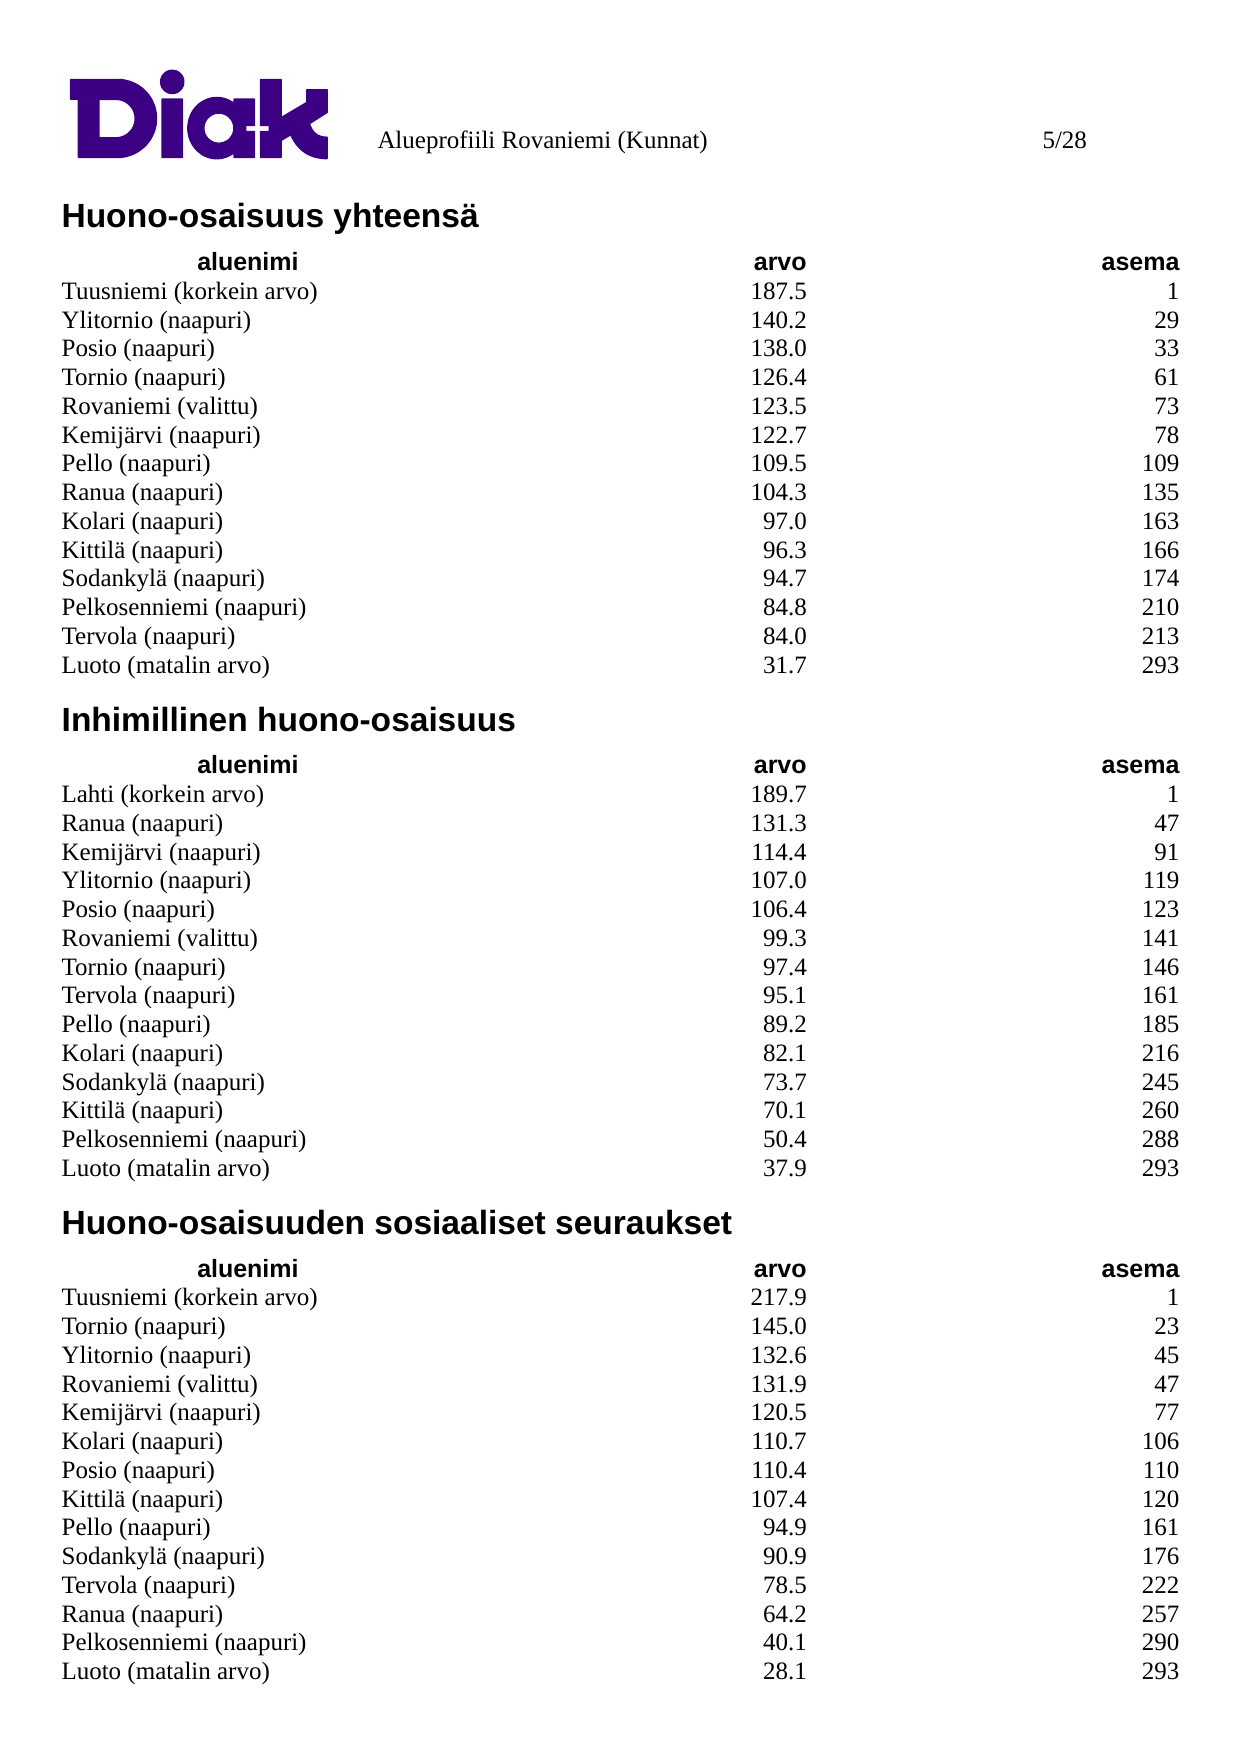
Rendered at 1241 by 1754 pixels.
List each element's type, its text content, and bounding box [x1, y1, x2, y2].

table_cell 110 [806, 1455, 1179, 1484]
table_cell Ranua (naapuri) [61, 808, 434, 837]
table_cell 114.4 [434, 837, 806, 866]
table_cell 45 [806, 1340, 1179, 1369]
table_cell 187.5 [434, 276, 806, 305]
table_cell 50.4 [434, 1124, 806, 1153]
table_cell 135 [806, 477, 1179, 506]
table_cell 107.4 [434, 1484, 806, 1512]
table_cell Tervola (naapuri) [61, 981, 434, 1009]
table_cell 89.2 [434, 1009, 806, 1038]
table_cell Pelkosenniemi (naapuri) [61, 1124, 434, 1153]
table_cell 61 [806, 362, 1179, 391]
table_cell Tervola (naapuri) [61, 1570, 434, 1599]
table_cell Posio (naapuri) [61, 894, 434, 923]
table_cell 73 [806, 391, 1179, 420]
table_header arvo [434, 247, 806, 276]
table_cell 217.9 [434, 1283, 806, 1311]
table_cell 37.9 [434, 1153, 806, 1182]
table_cell 245 [806, 1067, 1179, 1096]
table_cell 185 [806, 1009, 1179, 1038]
table_cell Rovaniemi (valittu) [61, 1369, 434, 1397]
table_cell 161 [806, 981, 1179, 1009]
table_cell 70.1 [434, 1096, 806, 1124]
table_cell 288 [806, 1124, 1179, 1153]
table_cell 122.7 [434, 420, 806, 448]
table_cell 141 [806, 923, 1179, 952]
table_cell 64.2 [434, 1599, 806, 1627]
table_cell Kolari (naapuri) [61, 506, 434, 535]
table_cell 110.7 [434, 1426, 806, 1455]
table_cell 95.1 [434, 981, 806, 1009]
table_cell 293 [806, 650, 1179, 678]
table_cell Luoto (matalin arvo) [61, 1153, 434, 1182]
table_cell Sodankylä (naapuri) [61, 1067, 434, 1096]
table_header asema [806, 247, 1179, 276]
table_cell Pello (naapuri) [61, 1513, 434, 1541]
table_cell 97.4 [434, 952, 806, 981]
table_cell Luoto (matalin arvo) [61, 650, 434, 678]
table_cell 166 [806, 535, 1179, 563]
table_cell 78.5 [434, 1570, 806, 1599]
table_cell 96.3 [434, 535, 806, 563]
table_cell 106.4 [434, 894, 806, 923]
table_cell Sodankylä (naapuri) [61, 564, 434, 592]
table_cell 260 [806, 1096, 1179, 1124]
table_cell 120 [806, 1484, 1179, 1512]
table_cell 47 [806, 808, 1179, 837]
table_cell 84.8 [434, 592, 806, 621]
table_cell 176 [806, 1541, 1179, 1570]
table_cell 1 [806, 1283, 1179, 1311]
table_cell 47 [806, 1369, 1179, 1397]
table_cell 138.0 [434, 334, 806, 362]
table_cell 216 [806, 1038, 1179, 1067]
table_cell Kemijärvi (naapuri) [61, 1398, 434, 1426]
table_cell Ylitornio (naapuri) [61, 305, 434, 333]
table_cell 90.9 [434, 1541, 806, 1570]
table_cell 210 [806, 592, 1179, 621]
table_cell 78 [806, 420, 1179, 448]
table_cell Luoto (matalin arvo) [61, 1656, 434, 1685]
table_cell 257 [806, 1599, 1179, 1627]
table_header aluenimi [61, 751, 434, 779]
table_cell 97.0 [434, 506, 806, 535]
table_cell 290 [806, 1628, 1179, 1656]
table_cell Pelkosenniemi (naapuri) [61, 1628, 434, 1656]
table_cell 123 [806, 894, 1179, 923]
table_cell Pelkosenniemi (naapuri) [61, 592, 434, 621]
table_cell 73.7 [434, 1067, 806, 1096]
table_cell Tuusniemi (korkein arvo) [61, 276, 434, 305]
table_cell 94.7 [434, 564, 806, 592]
table_cell Ranua (naapuri) [61, 477, 434, 506]
table_cell 120.5 [434, 1398, 806, 1426]
table_cell 222 [806, 1570, 1179, 1599]
table_cell 145.0 [434, 1311, 806, 1340]
table_cell 31.7 [434, 650, 806, 678]
table_cell 146 [806, 952, 1179, 981]
table_cell 213 [806, 621, 1179, 650]
table_cell 109 [806, 449, 1179, 477]
table_cell 110.4 [434, 1455, 806, 1484]
table_cell 140.2 [434, 305, 806, 333]
table_cell 84.0 [434, 621, 806, 650]
table_cell Sodankylä (naapuri) [61, 1541, 434, 1570]
table_cell 29 [806, 305, 1179, 333]
subtitle Huono-osaisuus yhteensä [61, 196, 1179, 235]
table_cell Kittilä (naapuri) [61, 1484, 434, 1512]
table_cell 123.5 [434, 391, 806, 420]
table_cell 1 [806, 779, 1179, 808]
table_header arvo [434, 751, 806, 779]
table_cell 174 [806, 564, 1179, 592]
table_header asema [806, 751, 1179, 779]
table_cell Tornio (naapuri) [61, 1311, 434, 1340]
table_header aluenimi [61, 247, 434, 276]
table_cell 293 [806, 1153, 1179, 1182]
table_cell 189.7 [434, 779, 806, 808]
table_cell Lahti (korkein arvo) [61, 779, 434, 808]
table_cell Kolari (naapuri) [61, 1038, 434, 1067]
table_cell 161 [806, 1513, 1179, 1541]
table_cell Posio (naapuri) [61, 334, 434, 362]
table_cell Rovaniemi (valittu) [61, 923, 434, 952]
table_cell Kemijärvi (naapuri) [61, 837, 434, 866]
table_cell 33 [806, 334, 1179, 362]
table_cell Kemijärvi (naapuri) [61, 420, 434, 448]
table_cell 293 [806, 1656, 1179, 1685]
table_cell 163 [806, 506, 1179, 535]
table_cell Posio (naapuri) [61, 1455, 434, 1484]
table_cell Ranua (naapuri) [61, 1599, 434, 1627]
table_cell 82.1 [434, 1038, 806, 1067]
table_cell Tuusniemi (korkein arvo) [61, 1283, 434, 1311]
table_cell Tornio (naapuri) [61, 952, 434, 981]
subtitle Huono-osaisuuden sosiaaliset seuraukset [61, 1203, 1179, 1241]
table_cell 126.4 [434, 362, 806, 391]
table_cell 107.0 [434, 866, 806, 894]
table_cell 131.9 [434, 1369, 806, 1397]
table_cell 94.9 [434, 1513, 806, 1541]
table_cell Kittilä (naapuri) [61, 1096, 434, 1124]
table_cell 91 [806, 837, 1179, 866]
table_cell 131.3 [434, 808, 806, 837]
table_cell 119 [806, 866, 1179, 894]
table_cell Kolari (naapuri) [61, 1426, 434, 1455]
table_cell Tornio (naapuri) [61, 362, 434, 391]
table_cell 106 [806, 1426, 1179, 1455]
table_cell 40.1 [434, 1628, 806, 1656]
table_cell 1 [806, 276, 1179, 305]
table_cell 28.1 [434, 1656, 806, 1685]
table_cell Pello (naapuri) [61, 449, 434, 477]
table_cell 109.5 [434, 449, 806, 477]
table_cell Pello (naapuri) [61, 1009, 434, 1038]
table_cell Ylitornio (naapuri) [61, 866, 434, 894]
subtitle Inhimillinen huono-osaisuus [61, 699, 1179, 738]
table_cell 77 [806, 1398, 1179, 1426]
table_cell 23 [806, 1311, 1179, 1340]
table_cell Kittilä (naapuri) [61, 535, 434, 563]
table_cell 104.3 [434, 477, 806, 506]
table_cell Ylitornio (naapuri) [61, 1340, 434, 1369]
table_header aluenimi [61, 1254, 434, 1282]
table_cell Tervola (naapuri) [61, 621, 434, 650]
table_cell Rovaniemi (valittu) [61, 391, 434, 420]
table_header arvo [434, 1254, 806, 1282]
table_cell 99.3 [434, 923, 806, 952]
table_header asema [806, 1254, 1179, 1282]
table_cell 132.6 [434, 1340, 806, 1369]
